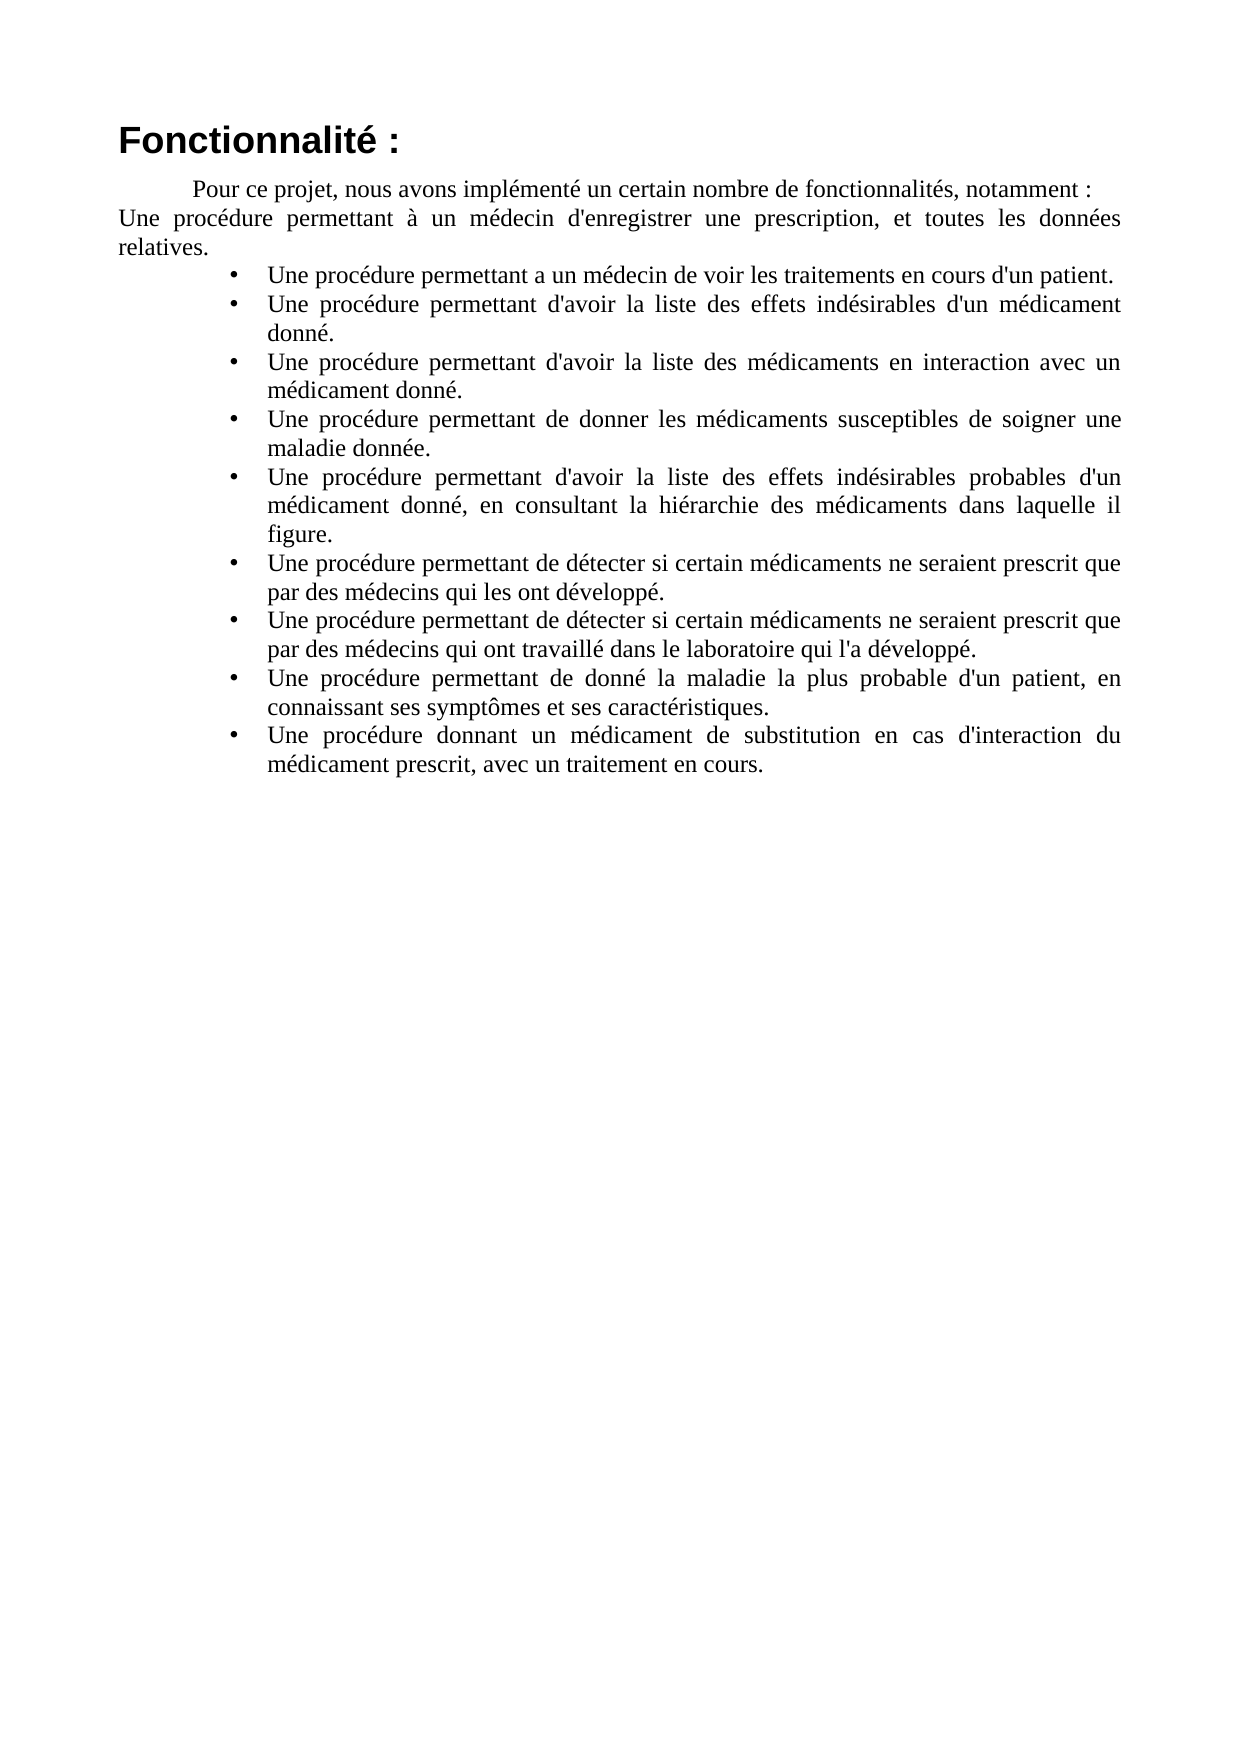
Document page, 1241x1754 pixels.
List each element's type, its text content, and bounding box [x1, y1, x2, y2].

list Une procédure donnant un médicament de substitution en cas d'interaction du médicament prescrit, avec un traitement en cours. [229, 721, 1122, 778]
list Une procédure permettant d'avoir la liste des médicaments en interaction avec un médicament donné. [229, 347, 1122, 404]
text Une procédure permettant à un médecin d'enregistrer une prescription, et toutes les données relatives. [118, 203, 1122, 261]
subtitle Fonctionnalité : [118, 118, 1122, 162]
list Une procédure permettant de donner les médicaments susceptibles de soigner une maladie donnée. [229, 404, 1122, 462]
list Une procédure permettant a un médecin de voir les traitements en cours d'un patient. [229, 261, 1122, 289]
list Une procédure permettant de détecter si certain médicaments ne seraient prescrit que par des médecins qui les ont développé. [229, 548, 1122, 606]
list Une procédure permettant d'avoir la liste des effets indésirables probables d'un médicament donné, en consultant la hiérarchie des médicaments dans laquelle il figure. [229, 462, 1122, 548]
list Une procédure permettant d'avoir la liste des effets indésirables d'un médicament donné. [229, 289, 1122, 347]
list Une procédure permettant de donné la maladie la plus probable d'un patient, en connaissant ses symptômes et ses caractéristiques. [229, 663, 1122, 721]
list Une procédure permettant de détecter si certain médicaments ne seraient prescrit que par des médecins qui ont travaillé dans le laboratoire qui l'a développé. [229, 606, 1122, 663]
text Pour ce projet, nous avons implémenté un certain nombre de fonctionnalités, notamment : [118, 174, 1122, 203]
